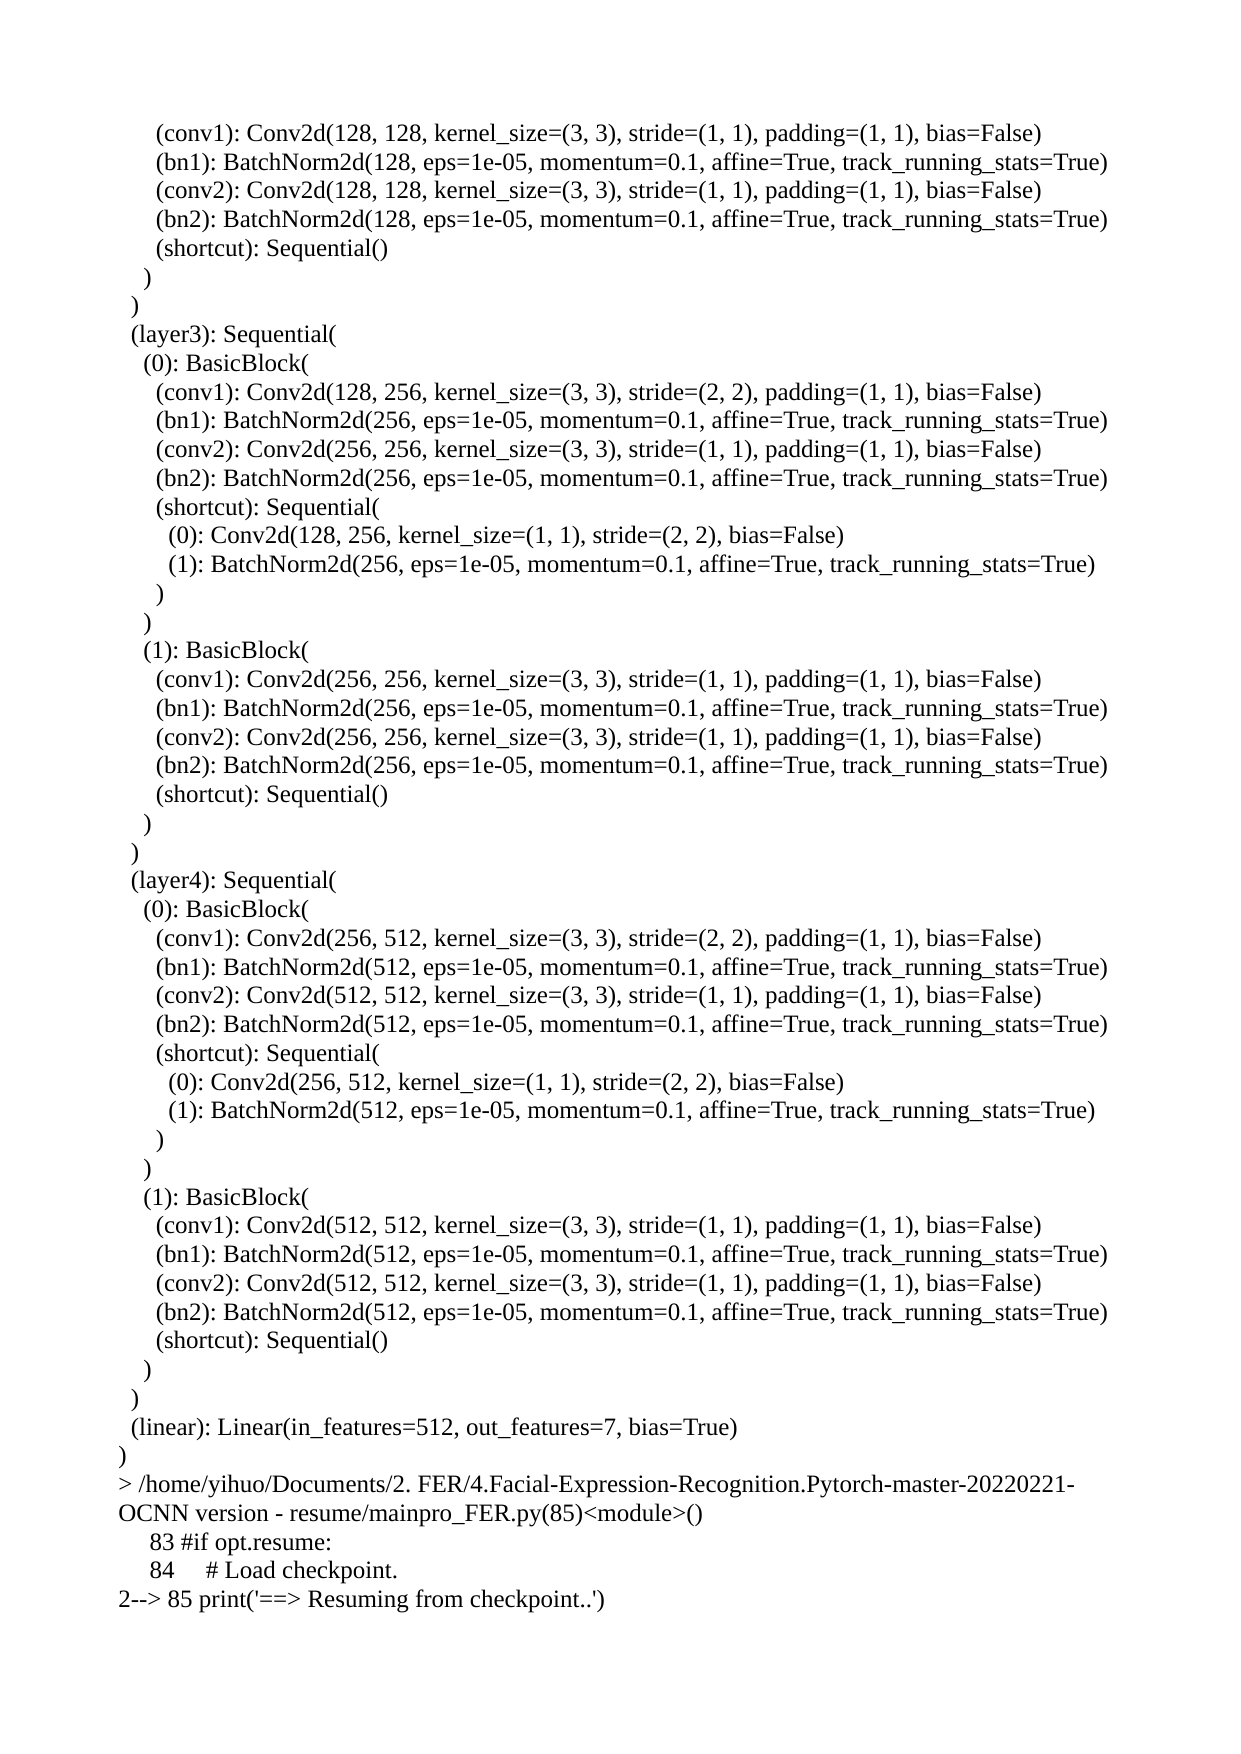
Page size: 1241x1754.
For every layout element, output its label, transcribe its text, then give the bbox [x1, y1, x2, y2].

text ) [118, 1124, 1122, 1153]
text ) [118, 578, 1122, 607]
text 2--> 85 print('==> Resuming from checkpoint..') [118, 1584, 1122, 1613]
text (1): BasicBlock( [118, 636, 1122, 664]
text (bn2): BatchNorm2d(512, eps=1e-05, momentum=0.1, affine=True, track_running_stats=True) [118, 1297, 1122, 1326]
text (shortcut): Sequential( [118, 1038, 1122, 1067]
text (shortcut): Sequential() [118, 1326, 1122, 1354]
text ) [118, 1354, 1122, 1383]
text (conv2): Conv2d(256, 256, kernel_size=(3, 3), stride=(1, 1), padding=(1, 1), bias=False) [118, 722, 1122, 751]
text (conv2): Conv2d(128, 128, kernel_size=(3, 3), stride=(1, 1), padding=(1, 1), bias=False) [118, 176, 1122, 204]
text (1): BatchNorm2d(256, eps=1e-05, momentum=0.1, affine=True, track_running_stats=True) [118, 549, 1122, 578]
text (conv1): Conv2d(256, 512, kernel_size=(3, 3), stride=(2, 2), padding=(1, 1), bias=False) [118, 923, 1122, 952]
text (bn2): BatchNorm2d(128, eps=1e-05, momentum=0.1, affine=True, track_running_stats=True) [118, 204, 1122, 233]
text ) [118, 262, 1122, 291]
text (bn1): BatchNorm2d(256, eps=1e-05, momentum=0.1, affine=True, track_running_stats=True) [118, 693, 1122, 722]
text ) [118, 1383, 1122, 1412]
text ) [118, 837, 1122, 866]
text (bn1): BatchNorm2d(512, eps=1e-05, momentum=0.1, affine=True, track_running_stats=True) [118, 952, 1122, 981]
text (conv2): Conv2d(512, 512, kernel_size=(3, 3), stride=(1, 1), padding=(1, 1), bias=False) [118, 1268, 1122, 1297]
text 84 # Load checkpoint. [118, 1556, 1122, 1584]
text ) [118, 607, 1122, 636]
text (shortcut): Sequential() [118, 779, 1122, 808]
text (0): Conv2d(256, 512, kernel_size=(1, 1), stride=(2, 2), bias=False) [118, 1067, 1122, 1096]
text (conv1): Conv2d(512, 512, kernel_size=(3, 3), stride=(1, 1), padding=(1, 1), bias=False) [118, 1211, 1122, 1239]
text (conv2): Conv2d(256, 256, kernel_size=(3, 3), stride=(1, 1), padding=(1, 1), bias=False) [118, 434, 1122, 463]
text (bn1): BatchNorm2d(256, eps=1e-05, momentum=0.1, affine=True, track_running_stats=True) [118, 406, 1122, 434]
text (1): BatchNorm2d(512, eps=1e-05, momentum=0.1, affine=True, track_running_stats=True) [118, 1096, 1122, 1124]
text > /home/yihuo/Documents/2. FER/4.Facial-Expression-Recognition.Pytorch-master-20220221-OCNN version - resume/mainpro_FER.py(85)<module>() [118, 1469, 1122, 1527]
text ) [118, 291, 1122, 319]
text (bn2): BatchNorm2d(512, eps=1e-05, momentum=0.1, affine=True, track_running_stats=True) [118, 1009, 1122, 1038]
text (conv1): Conv2d(256, 256, kernel_size=(3, 3), stride=(1, 1), padding=(1, 1), bias=False) [118, 664, 1122, 693]
text (shortcut): Sequential( [118, 492, 1122, 521]
text (conv1): Conv2d(128, 128, kernel_size=(3, 3), stride=(1, 1), padding=(1, 1), bias=False) [118, 118, 1122, 147]
text (bn2): BatchNorm2d(256, eps=1e-05, momentum=0.1, affine=True, track_running_stats=True) [118, 463, 1122, 492]
text (shortcut): Sequential() [118, 233, 1122, 262]
text (layer4): Sequential( [118, 866, 1122, 894]
text ) [118, 1441, 1122, 1469]
text (0): Conv2d(128, 256, kernel_size=(1, 1), stride=(2, 2), bias=False) [118, 521, 1122, 549]
text 83 #if opt.resume: [118, 1527, 1122, 1556]
text (bn1): BatchNorm2d(512, eps=1e-05, momentum=0.1, affine=True, track_running_stats=True) [118, 1239, 1122, 1268]
text (0): BasicBlock( [118, 894, 1122, 923]
text (1): BasicBlock( [118, 1182, 1122, 1211]
text (layer3): Sequential( [118, 319, 1122, 348]
text (linear): Linear(in_features=512, out_features=7, bias=True) [118, 1412, 1122, 1441]
text (conv2): Conv2d(512, 512, kernel_size=(3, 3), stride=(1, 1), padding=(1, 1), bias=False) [118, 981, 1122, 1009]
text (bn1): BatchNorm2d(128, eps=1e-05, momentum=0.1, affine=True, track_running_stats=True) [118, 147, 1122, 176]
text ) [118, 808, 1122, 837]
text (0): BasicBlock( [118, 348, 1122, 377]
text (conv1): Conv2d(128, 256, kernel_size=(3, 3), stride=(2, 2), padding=(1, 1), bias=False) [118, 377, 1122, 406]
text (bn2): BatchNorm2d(256, eps=1e-05, momentum=0.1, affine=True, track_running_stats=True) [118, 751, 1122, 779]
text ) [118, 1153, 1122, 1182]
